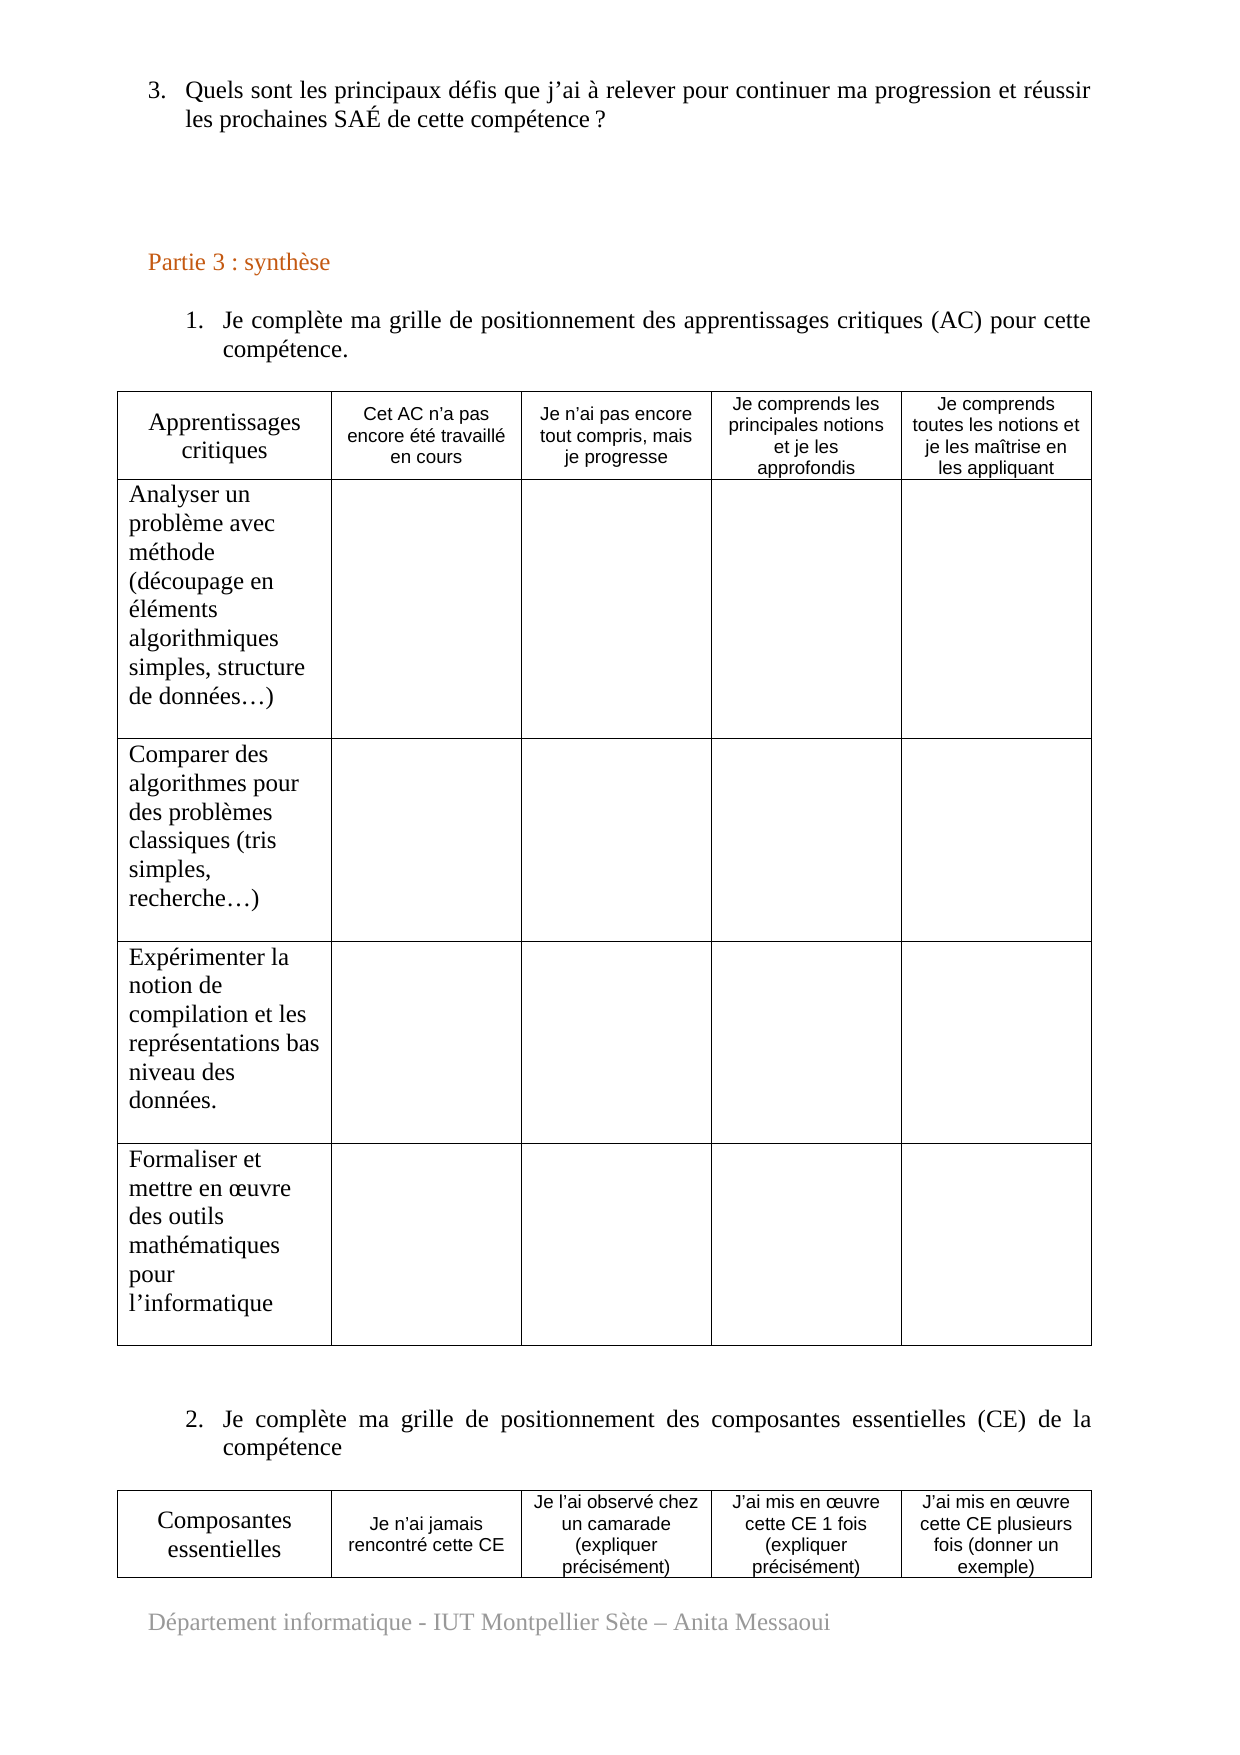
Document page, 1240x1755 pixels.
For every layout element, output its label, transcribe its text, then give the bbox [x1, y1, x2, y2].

table_cell [332, 739, 521, 941]
table_cell [712, 739, 901, 941]
table_header J’ai mis en œuvre cette CE 1 fois (expliquer précisément) [712, 1491, 901, 1577]
table_cell [522, 942, 711, 1143]
table_cell [712, 942, 901, 1143]
table_header Je n’ai pas encore tout compris, mais je progresse [522, 392, 711, 478]
table_cell Comparer des algorithmes pour des problèmes classiques (tris simples, recherche…) [118, 739, 331, 941]
table_cell [522, 739, 711, 941]
table_cell Analyser un problème avec méthode (découpage en éléments algorithmiques simples, structure de données…) [118, 480, 331, 738]
table_header Je comprends toutes les notions et je les maîtrise en les appliquant [902, 392, 1091, 478]
table_cell [902, 739, 1091, 941]
table_header Composantes essentielles [118, 1491, 331, 1577]
table_cell [522, 480, 711, 738]
table_header Je comprends les principales notions et je les approfondis [712, 392, 901, 478]
text Partie 3 : synthèse [148, 247, 1092, 276]
table_cell [712, 480, 901, 738]
list Quels sont les principaux défis que j’ai à relever pour continuer ma progression et réussir les prochaines SAÉ de cette compétence ? [148, 75, 1092, 132]
table_cell [332, 942, 521, 1143]
table_cell [712, 1144, 901, 1345]
table_cell Formaliser et mettre en œuvre des outils mathématiques pour l’informatique [118, 1144, 331, 1345]
table_cell Expérimenter la notion de compilation et les représentations bas niveau des données. [118, 942, 331, 1143]
table_cell [902, 942, 1091, 1143]
table_header Apprentissages critiques [118, 392, 331, 478]
table_header Je n’ai jamais rencontré cette CE [332, 1491, 521, 1577]
table_cell [332, 480, 521, 738]
table_cell [332, 1144, 521, 1345]
table_header Cet AC n’a pas encore été travaillé en cours [332, 392, 521, 478]
table_header J’ai mis en œuvre cette CE plusieurs fois (donner un exemple) [902, 1491, 1091, 1577]
list Je complète ma grille de positionnement des apprentissages critiques (AC) pour cette compétence. [185, 305, 1092, 362]
table_cell [522, 1144, 711, 1345]
table_header Je l’ai observé chez un camarade (expliquer précisément) [522, 1491, 711, 1577]
table_cell [902, 1144, 1091, 1345]
table_cell [902, 480, 1091, 738]
list Je complète ma grille de positionnement des composantes essentielles (CE) de la compétence [185, 1404, 1092, 1461]
